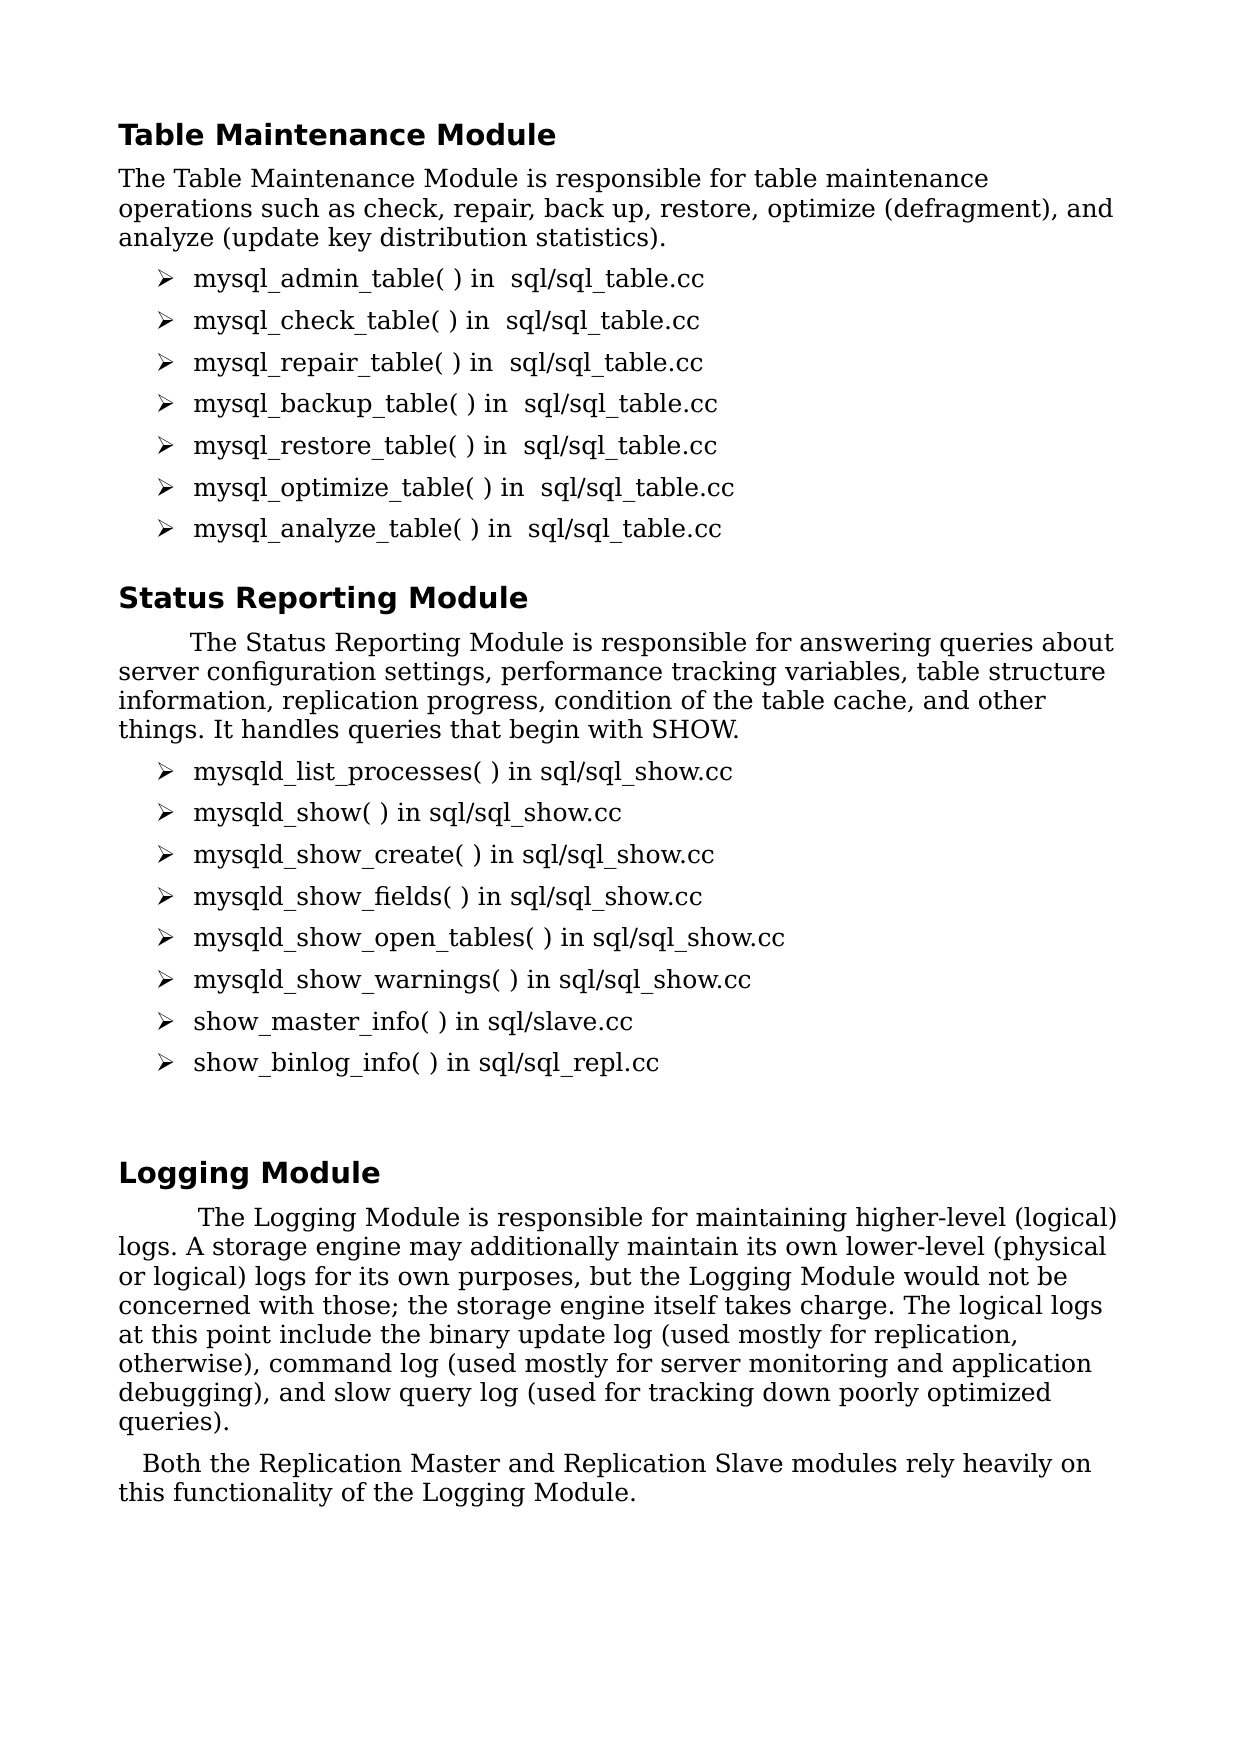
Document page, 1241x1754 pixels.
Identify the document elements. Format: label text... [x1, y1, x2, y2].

text The Status Reporting Module is responsible for answering queries about server configuration settings, performance tracking variables, table structure information, replication progress, condition of the table cache, and other things. It handles queries that begin with SHOW. [118, 628, 1122, 744]
subtitle Table Maintenance Module [118, 118, 1122, 152]
subtitle Status Reporting Module [118, 581, 1122, 615]
list mysqld_show_open_tables( ) in sql/sql_show.cc [156, 923, 1122, 953]
text The Table Maintenance Module is responsible for table maintenance operations such as check, repair, back up, restore, optimize (defragment), and analyze (update key distribution statistics). [118, 164, 1122, 252]
text Both the Replication Master and Replication Slave modules rely heavily on this functionality of the Logging Module. [118, 1449, 1122, 1507]
list mysqld_show_warnings( ) in sql/sql_show.cc [156, 965, 1122, 994]
text The Logging Module is responsible for maintaining higher-level (logical) logs. A storage engine may additionally maintain its own lower-level (physical or logical) logs for its own purposes, but the Logging Module would not be concerned with those; the storage engine itself takes charge. The logical logs at this point include the binary update log (used mostly for replication, otherwise), command log (used mostly for server monitoring and application debugging), and slow query log (used for tracking down poorly optimized queries). [118, 1203, 1122, 1437]
list mysqld_show_create( ) in sql/sql_show.cc [156, 840, 1122, 869]
list mysql_analyze_table( ) in sql/sql_table.cc [156, 514, 1122, 544]
list mysql_admin_table( ) in sql/sql_table.cc [156, 264, 1122, 294]
list mysql_check_table( ) in sql/sql_table.cc [156, 306, 1122, 335]
list show_binlog_info( ) in sql/sql_repl.cc [156, 1048, 1122, 1078]
list mysql_optimize_table( ) in sql/sql_table.cc [156, 473, 1122, 502]
list mysql_restore_table( ) in sql/sql_table.cc [156, 431, 1122, 460]
list mysqld_list_processes( ) in sql/sql_show.cc [156, 757, 1122, 786]
list mysql_repair_table( ) in sql/sql_table.cc [156, 348, 1122, 377]
list mysqld_show_fields( ) in sql/sql_show.cc [156, 882, 1122, 911]
list mysqld_show( ) in sql/sql_show.cc [156, 798, 1122, 828]
list mysql_backup_table( ) in sql/sql_table.cc [156, 389, 1122, 419]
list show_master_info( ) in sql/slave.cc [156, 1007, 1122, 1036]
subtitle Logging Module [118, 1157, 1122, 1191]
